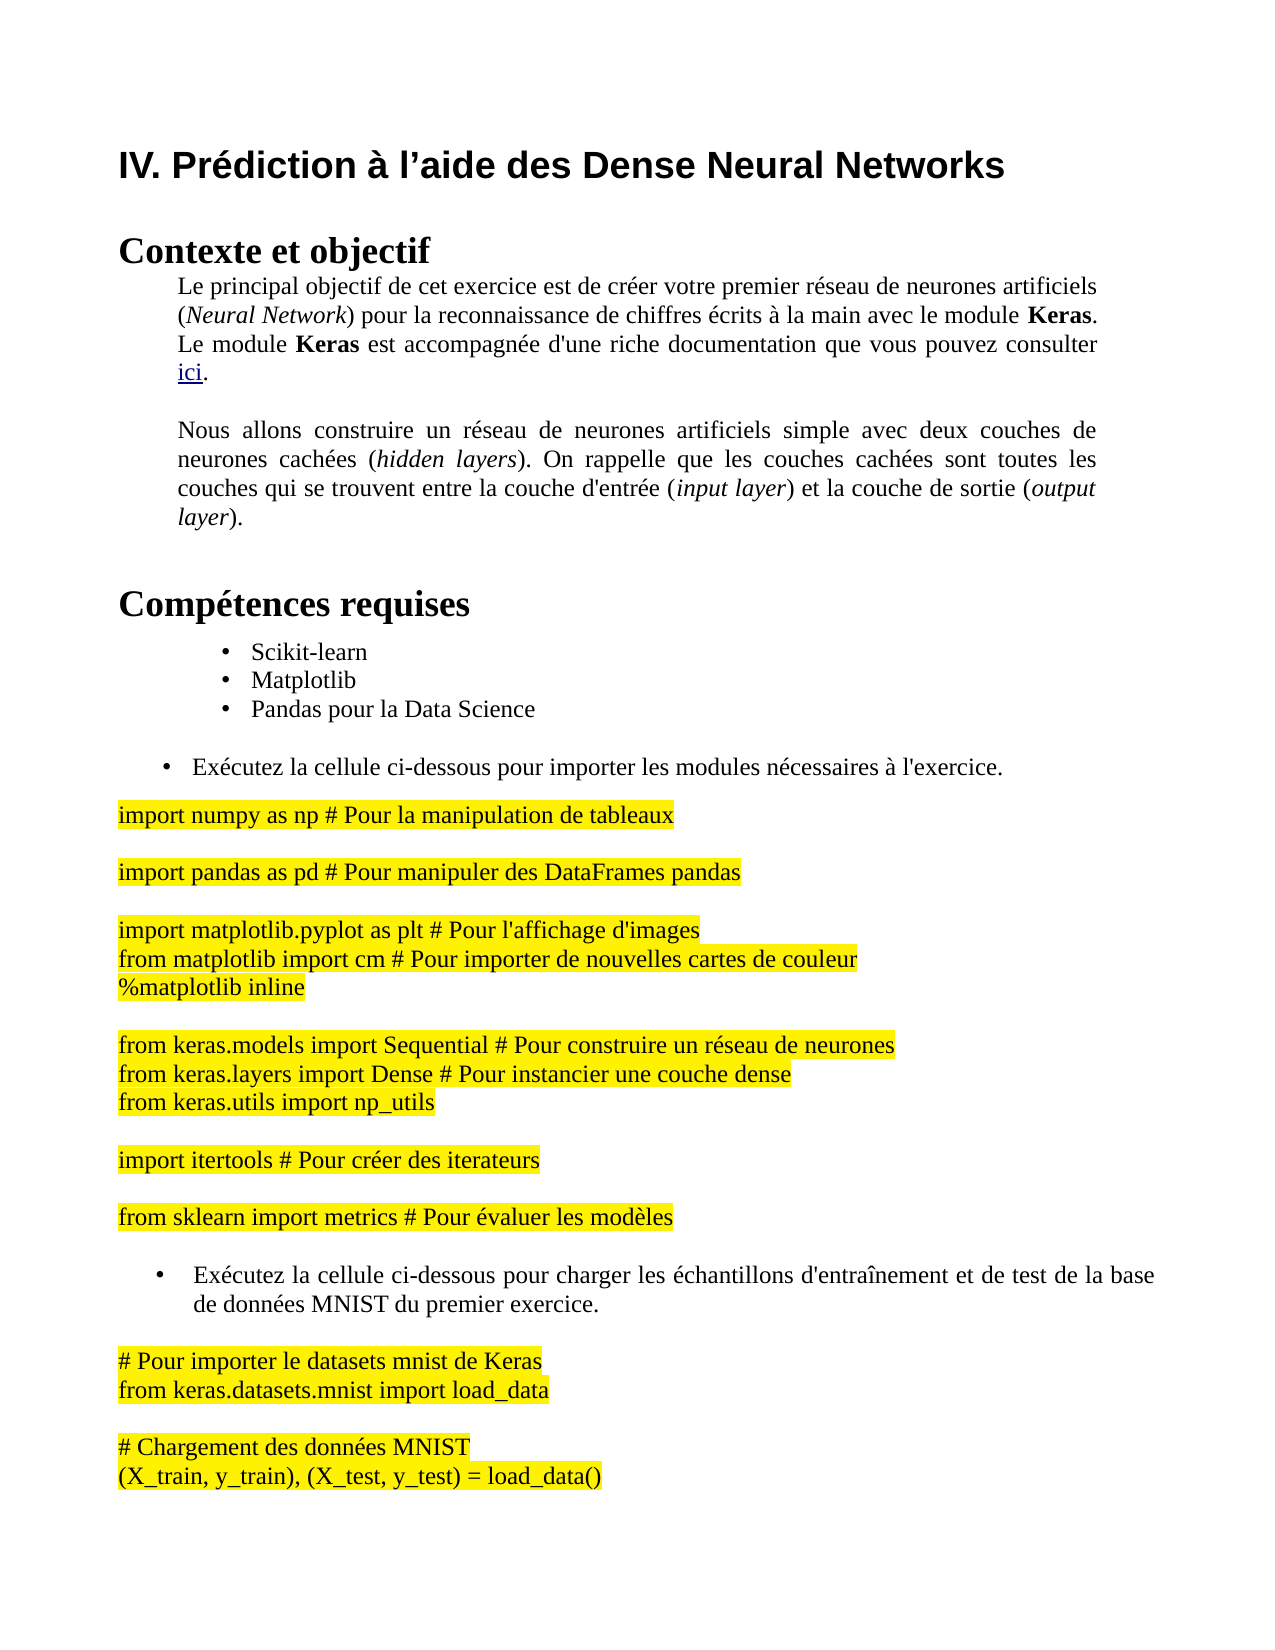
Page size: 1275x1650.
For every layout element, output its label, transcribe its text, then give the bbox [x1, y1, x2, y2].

text Le principal objectif de cet exercice est de créer votre premier réseau de neurones artificiels (Neural Network) pour la reconnaissance de chiffres écrits à la main avec le module Keras. Le module Keras est accompagnée d'une riche documentation que vous pouvez consulter ici. [177, 271, 1098, 386]
text import itertools # Pour créer des iterateurs [118, 1145, 1098, 1174]
text # Pour importer le datasets mnist de Keras [118, 1346, 1157, 1375]
subtitle Compétences requises [118, 581, 1157, 624]
text # Chargement des données MNIST [118, 1432, 1157, 1461]
subtitle Contexte et objectif [118, 228, 1098, 271]
text from sklearn import metrics # Pour évaluer les modèles [118, 1202, 1098, 1231]
list Scikit-learn [221, 637, 1098, 665]
text from matplotlib import cm # Pour importer de nouvelles cartes de couleur [118, 944, 1098, 972]
list Exécutez la cellule ci-dessous pour importer les modules nécessaires à l'exercice. [162, 752, 1157, 781]
subtitle IV. Prédiction à l’aide des Dense Neural Networks [118, 143, 1157, 187]
text from keras.models import Sequential # Pour construire un réseau de neurones [118, 1030, 1098, 1059]
text Nous allons construire un réseau de neurones artificiels simple avec deux couches de neurones cachées (hidden layers). On rappelle que les couches cachées sont toutes les couches qui se trouvent entre la couche d'entrée (input layer) et la couche de sortie (output layer). [177, 416, 1098, 531]
text %matplotlib inline [118, 972, 1098, 1001]
list Matplotlib [221, 665, 1098, 694]
text from keras.utils import np_utils [118, 1087, 1098, 1116]
text import pandas as pd # Pour manipuler des DataFrames pandas [118, 857, 1098, 886]
text import matplotlib.pyplot as plt # Pour l'affichage d'images [118, 915, 1098, 944]
list Exécutez la cellule ci-dessous pour charger les échantillons d'entraînement et de test de la base de données MNIST du premier exercice. [156, 1260, 1157, 1317]
text (X_train, y_train), (X_test, y_test) = load_data() [118, 1461, 1157, 1490]
text from keras.layers import Dense # Pour instancier une couche dense [118, 1059, 1098, 1087]
text import numpy as np # Pour la manipulation de tableaux [118, 800, 1098, 829]
text from keras.datasets.mnist import load_data [118, 1375, 1157, 1404]
list Pandas pour la Data Science [221, 694, 1098, 723]
